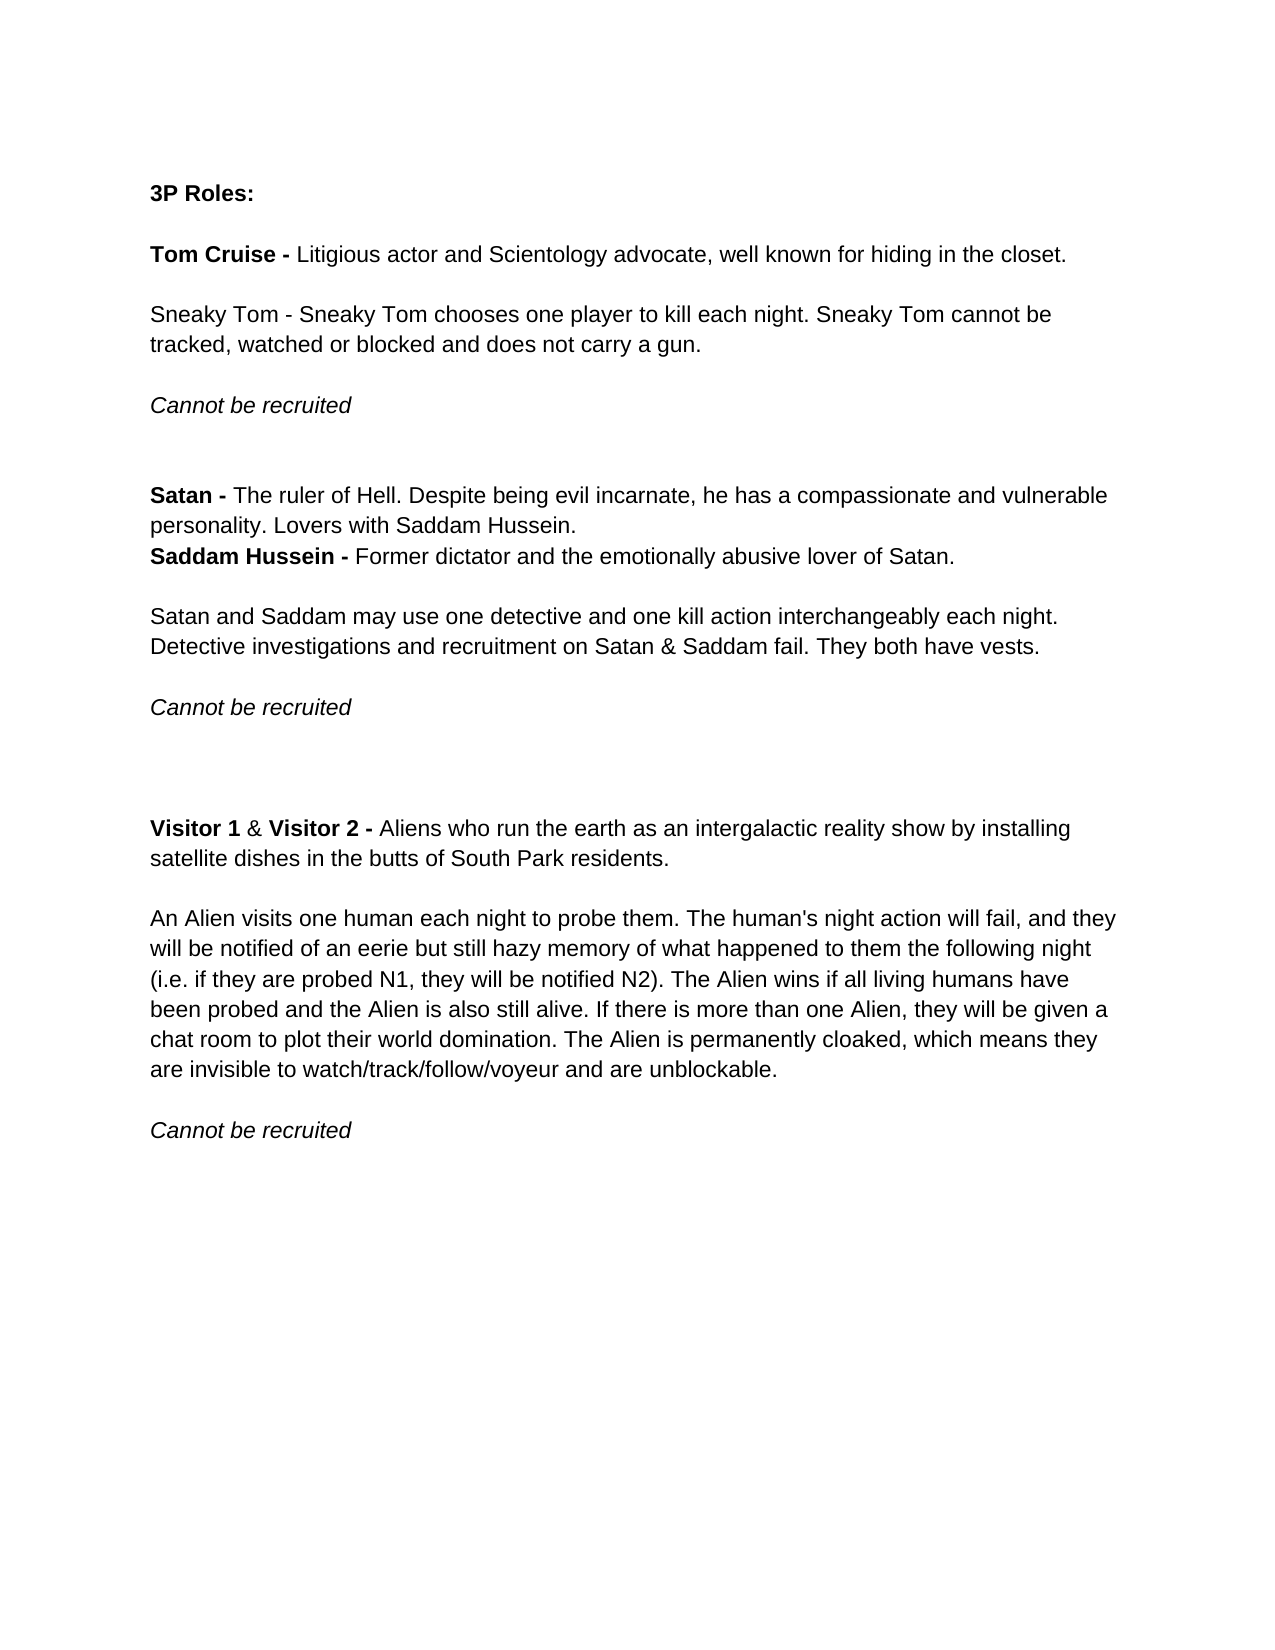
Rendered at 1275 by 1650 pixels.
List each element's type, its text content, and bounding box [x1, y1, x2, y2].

text Sneaky Tom - Sneaky Tom chooses one player to kill each night. Sneaky Tom cannot be tracked, watched or blocked and does not carry a gun. [150, 301, 1125, 358]
text Cannot be recruited [150, 1117, 1125, 1143]
text Tom Cruise - Litigious actor and Scientology advocate, well known for hiding in the closet. [150, 241, 1125, 267]
text Satan - The ruler of Hell. Despite being evil incarnate, he has a compassionate and vulnerable personality. Lovers with Saddam Hussein. [150, 482, 1125, 539]
text Cannot be recruited [150, 392, 1125, 418]
text Visitor 1 & Visitor 2 - Aliens who run the earth as an intergalactic reality show by installing satellite dishes in the butts of South Park residents. [150, 814, 1125, 871]
text An Alien visits one human each night to probe them. The human's night action will fail, and they will be notified of an eerie but still hazy memory of what happened to them the following night (i.e. if they are probed N1, they will be notified N2). The Alien wins if all living humans have been probed and the Alien is also still alive. If there is more than one Alien, they will be given a chat room to plot their world domination. The Alien is permanently cloaked, which means they are invisible to watch/track/follow/voyeur and are unblockable. [150, 905, 1125, 1083]
text Cannot be recruited [150, 694, 1125, 720]
text 3P Roles: [150, 180, 1125, 207]
text Saddam Hussein - Former dictator and the emotionally abusive lover of Satan. [150, 543, 1125, 569]
text Satan and Saddam may use one detective and one kill action interchangeably each night. Detective investigations and recruitment on Satan & Saddam fail. They both have vests. [150, 603, 1125, 660]
